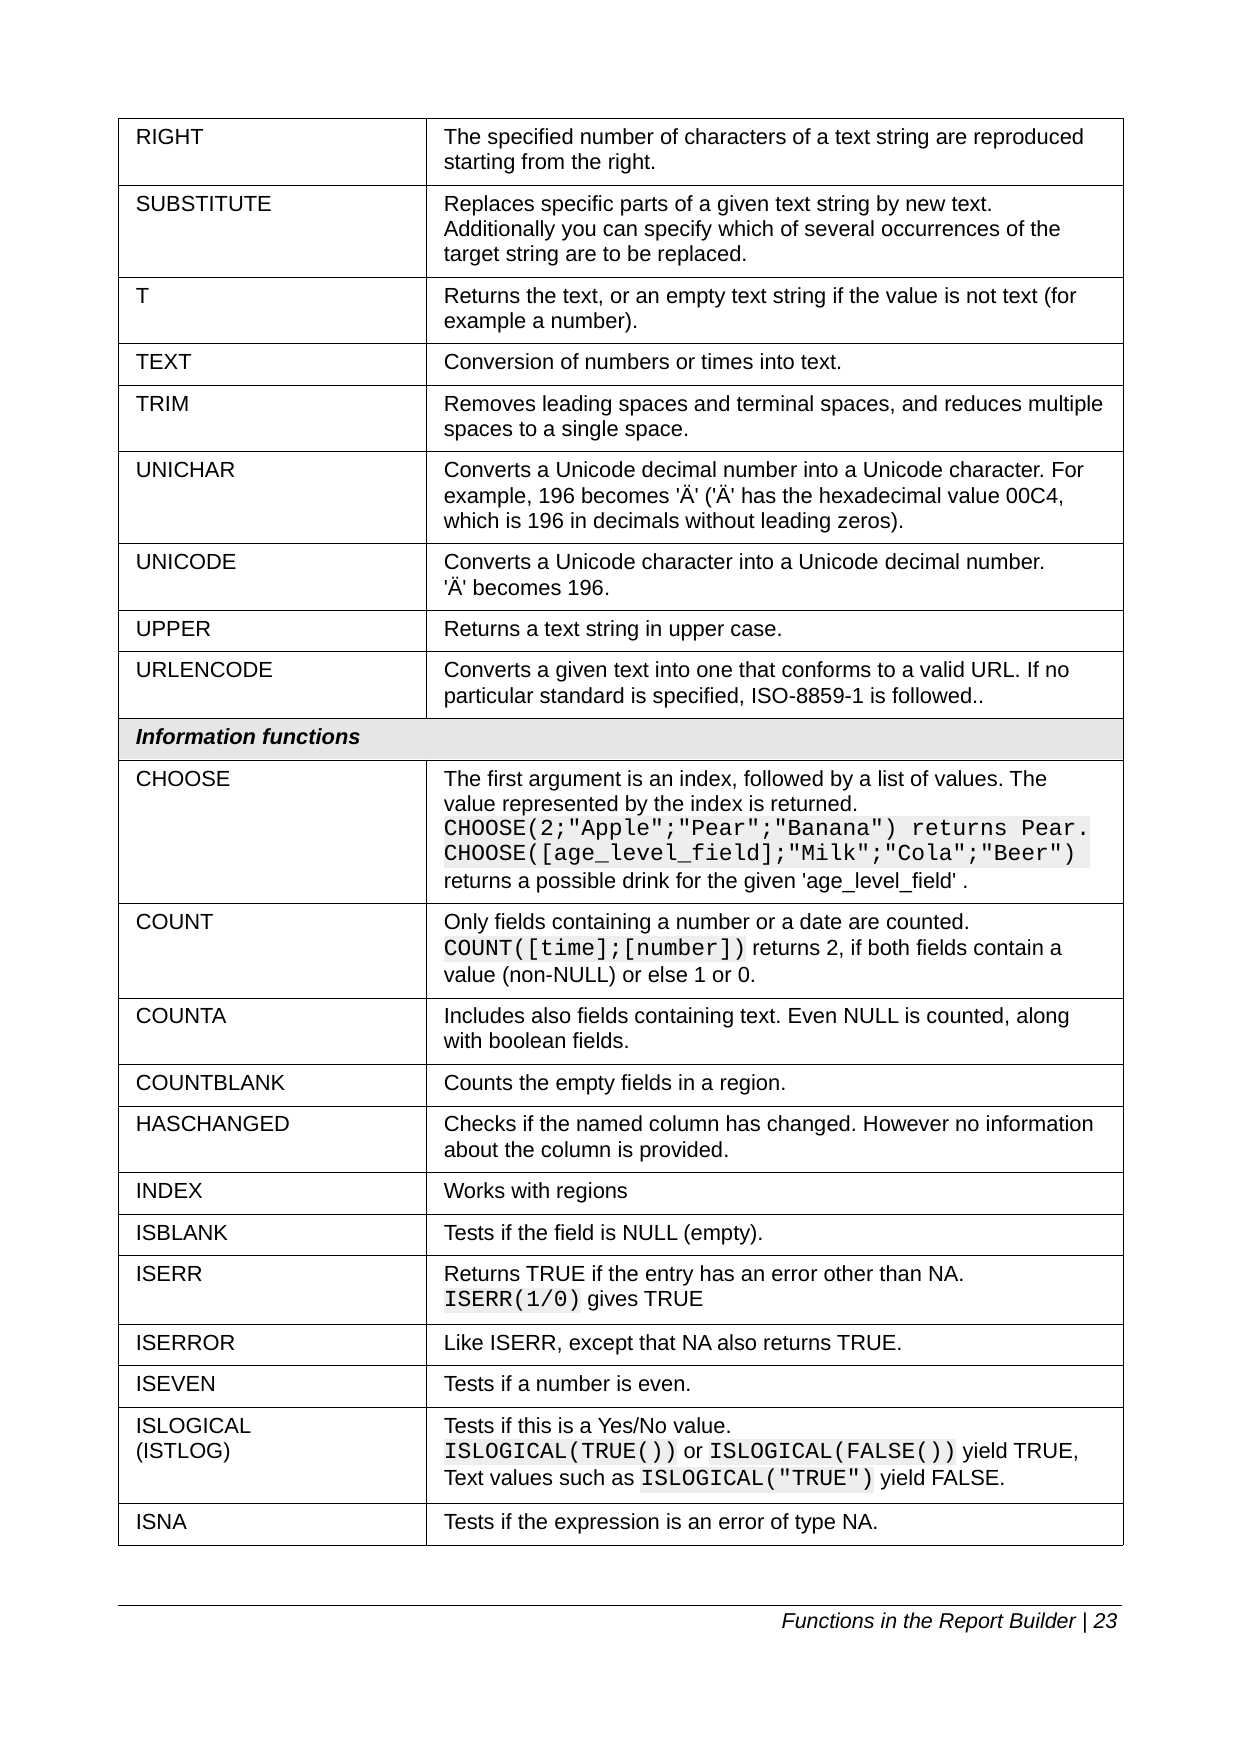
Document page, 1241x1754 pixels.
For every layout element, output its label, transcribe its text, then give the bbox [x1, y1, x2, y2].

table_cell Tests if the expression is an error of type NA. [427, 1504, 1123, 1544]
table_cell ISBLANK [119, 1215, 426, 1255]
table_cell ISERROR [119, 1325, 426, 1365]
table_cell Checks if the named column has changed. However no information about the column is provided. [427, 1107, 1123, 1172]
table_cell ISLOGICAL (ISTLOG) [119, 1408, 426, 1503]
table_cell Converts a Unicode character into a Unicode decimal number. 'Ä' becomes 196. [427, 544, 1123, 610]
table_cell Like ISERR, except that NA also returns TRUE. [427, 1325, 1123, 1365]
table_cell COUNTBLANK [119, 1065, 426, 1106]
table_cell ISNA [119, 1504, 426, 1544]
table_cell Replaces specific parts of a given text string by new text. Additionally you can specify which of several occurrences of the target string are to be replaced. [427, 186, 1123, 277]
table_cell ISERR [119, 1256, 426, 1324]
table_cell Includes also fields containing text. Even NULL is counted, along with boolean fields. [427, 999, 1123, 1064]
table_cell Returns the text, or an empty text string if the value is not text (for example a number). [427, 278, 1123, 343]
table_cell Converts a given text into one that conforms to a valid URL. If no particular standard is specified, ISO-8859-1 is followed.. [427, 652, 1123, 718]
table_cell ISEVEN [119, 1366, 426, 1407]
table_cell TEXT [119, 344, 426, 385]
table_cell Conversion of numbers or times into text. [427, 344, 1123, 385]
table_cell Removes leading spaces and terminal spaces, and reduces multiple spaces to a single space. [427, 386, 1123, 451]
table_cell Counts the empty fields in a region. [427, 1065, 1123, 1106]
table_cell UNICHAR [119, 452, 426, 543]
table_cell INDEX [119, 1173, 426, 1214]
table_cell Returns a text string in upper case. [427, 611, 1123, 651]
table_cell Tests if a number is even. [427, 1366, 1123, 1407]
table_cell UPPER [119, 611, 426, 651]
table_cell Only fields containing a number or a date are counted. COUNT([time];[number]) returns 2, if both fields contain a value (non-NULL) or else 1 or 0. [427, 904, 1123, 997]
table_cell UNICODE [119, 544, 426, 610]
table_cell T [119, 278, 426, 343]
table_cell The first argument is an index, followed by a list of values. The value represented by the index is returned. CHOOSE(2;"Apple";"Pear";"Banana") returns Pear. CHOOSE([age_level_field];"Milk";"Cola";"Beer") returns a possible drink for the given 'age_level_field' . [427, 761, 1123, 903]
table_cell HASCHANGED [119, 1107, 426, 1172]
table_cell Tests if this is a Yes/No value. ISLOGICAL(TRUE()) or ISLOGICAL(FALSE()) yield TRUE, Text values such as ISLOGICAL("TRUE") yield FALSE. [427, 1408, 1123, 1503]
table_cell Works with regions [427, 1173, 1123, 1214]
table_cell Tests if the field is NULL (empty). [427, 1215, 1123, 1255]
table_cell SUBSTITUTE [119, 186, 426, 277]
table_cell The specified number of characters of a text string are reproduced starting from the right. [427, 119, 1123, 185]
table_cell Information functions [119, 719, 1123, 759]
table_cell Converts a Unicode decimal number into a Unicode character. For example, 196 becomes 'Ä' ('Ä' has the hexadecimal value 00C4, which is 196 in decimals without leading zeros). [427, 452, 1123, 543]
table_cell CHOOSE [119, 761, 426, 903]
table_cell COUNT [119, 904, 426, 997]
table_cell COUNTA [119, 999, 426, 1064]
table_cell Returns TRUE if the entry has an error other than NA. ISERR(1/0) gives TRUE [427, 1256, 1123, 1324]
table_cell RIGHT [119, 119, 426, 185]
table_cell URLENCODE [119, 652, 426, 718]
table_cell TRIM [119, 386, 426, 451]
